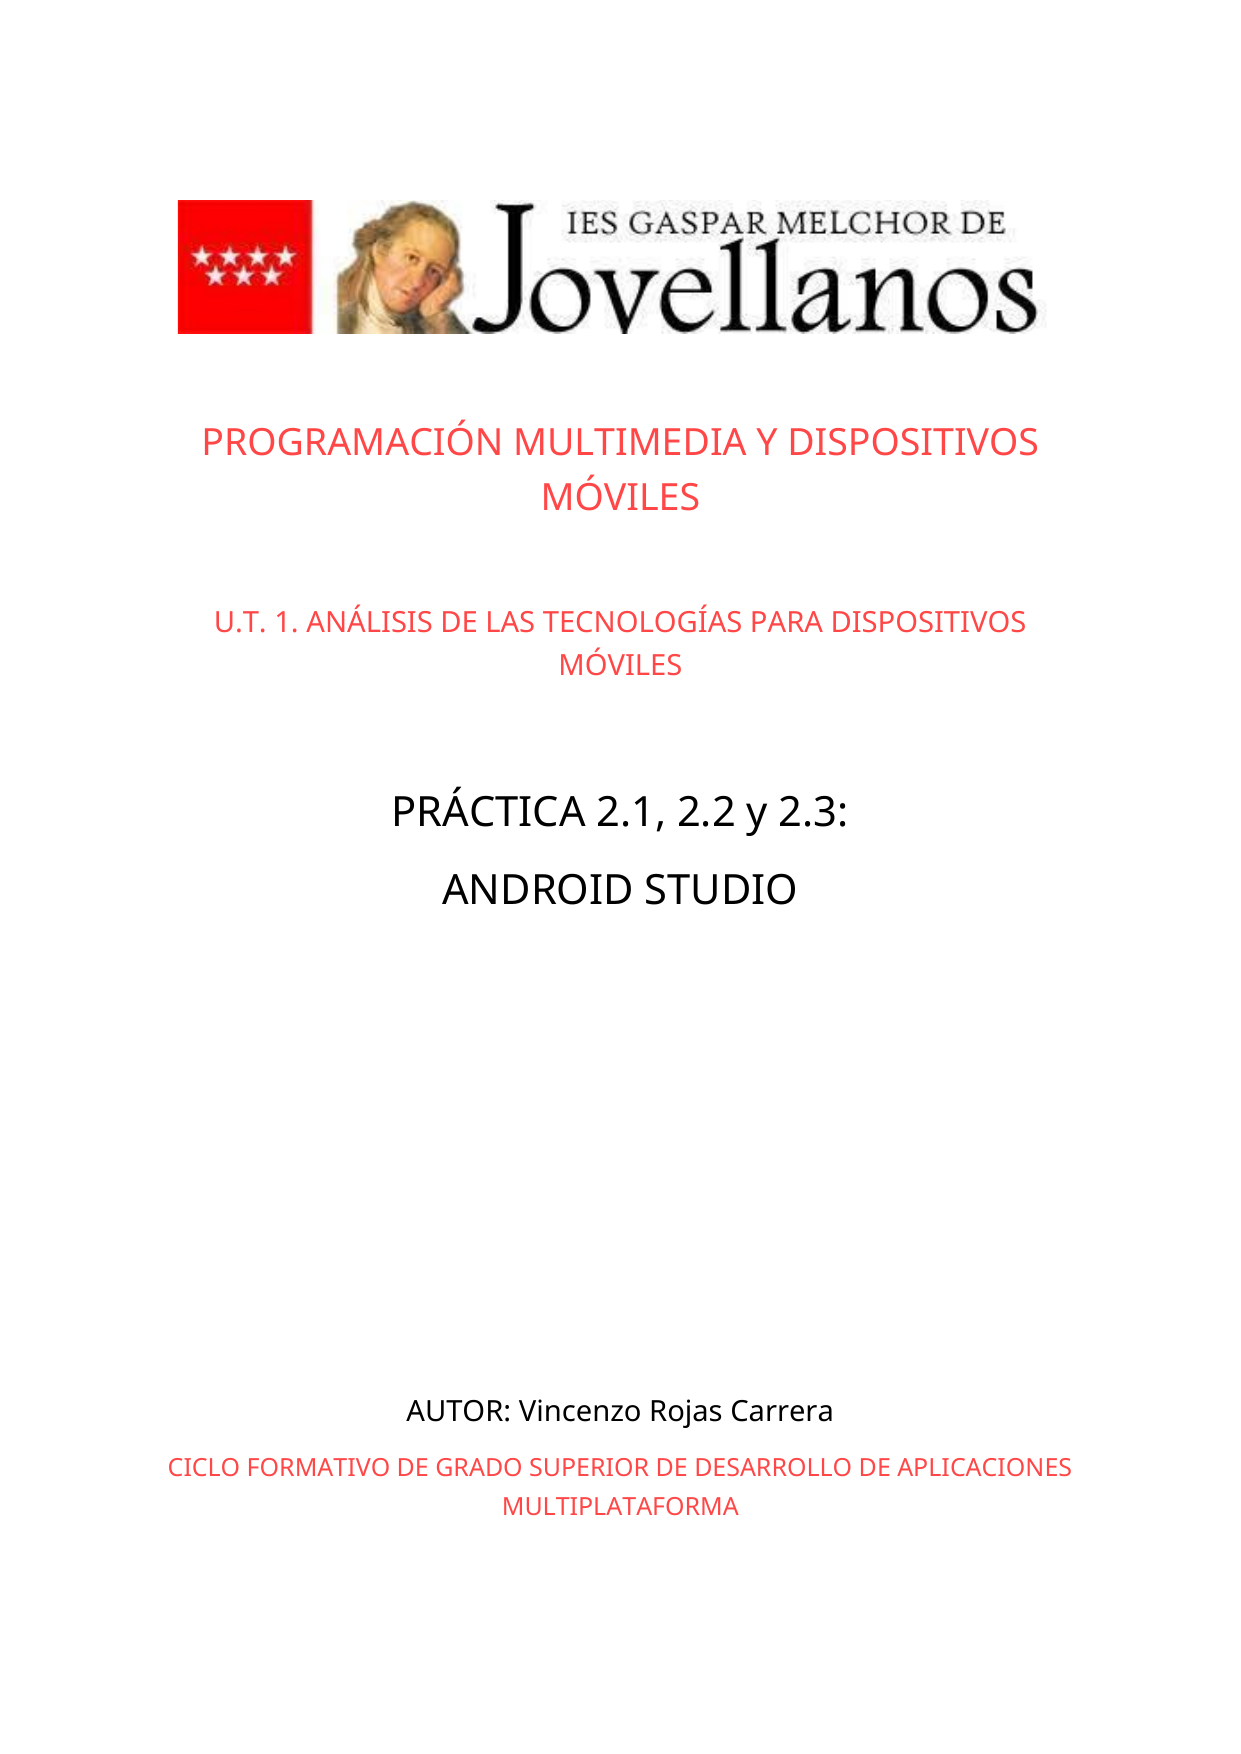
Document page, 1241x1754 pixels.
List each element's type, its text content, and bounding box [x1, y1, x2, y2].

text U.T. 1. ANÁLISIS DE LAS TECNOLOGÍAS PARA DISPOSITIVOS MÓVILES [150, 601, 1090, 684]
text PROGRAMACIÓN MULTIMEDIA Y DISPOSITIVOS MÓVILES [150, 415, 1090, 521]
text ANDROID STUDIO [150, 859, 1090, 916]
text CICLO FORMATIVO DE GRADO SUPERIOR DE DESARROLLO DE APLICACIONES MULTIPLATAFORMA [150, 1450, 1090, 1523]
text PRÁCTICA 2.1, 2.2 y 2.3: [150, 782, 1090, 838]
text AUTOR: Vincenzo Rojas Carrera [150, 1390, 1090, 1430]
picture [177, 200, 1063, 334]
